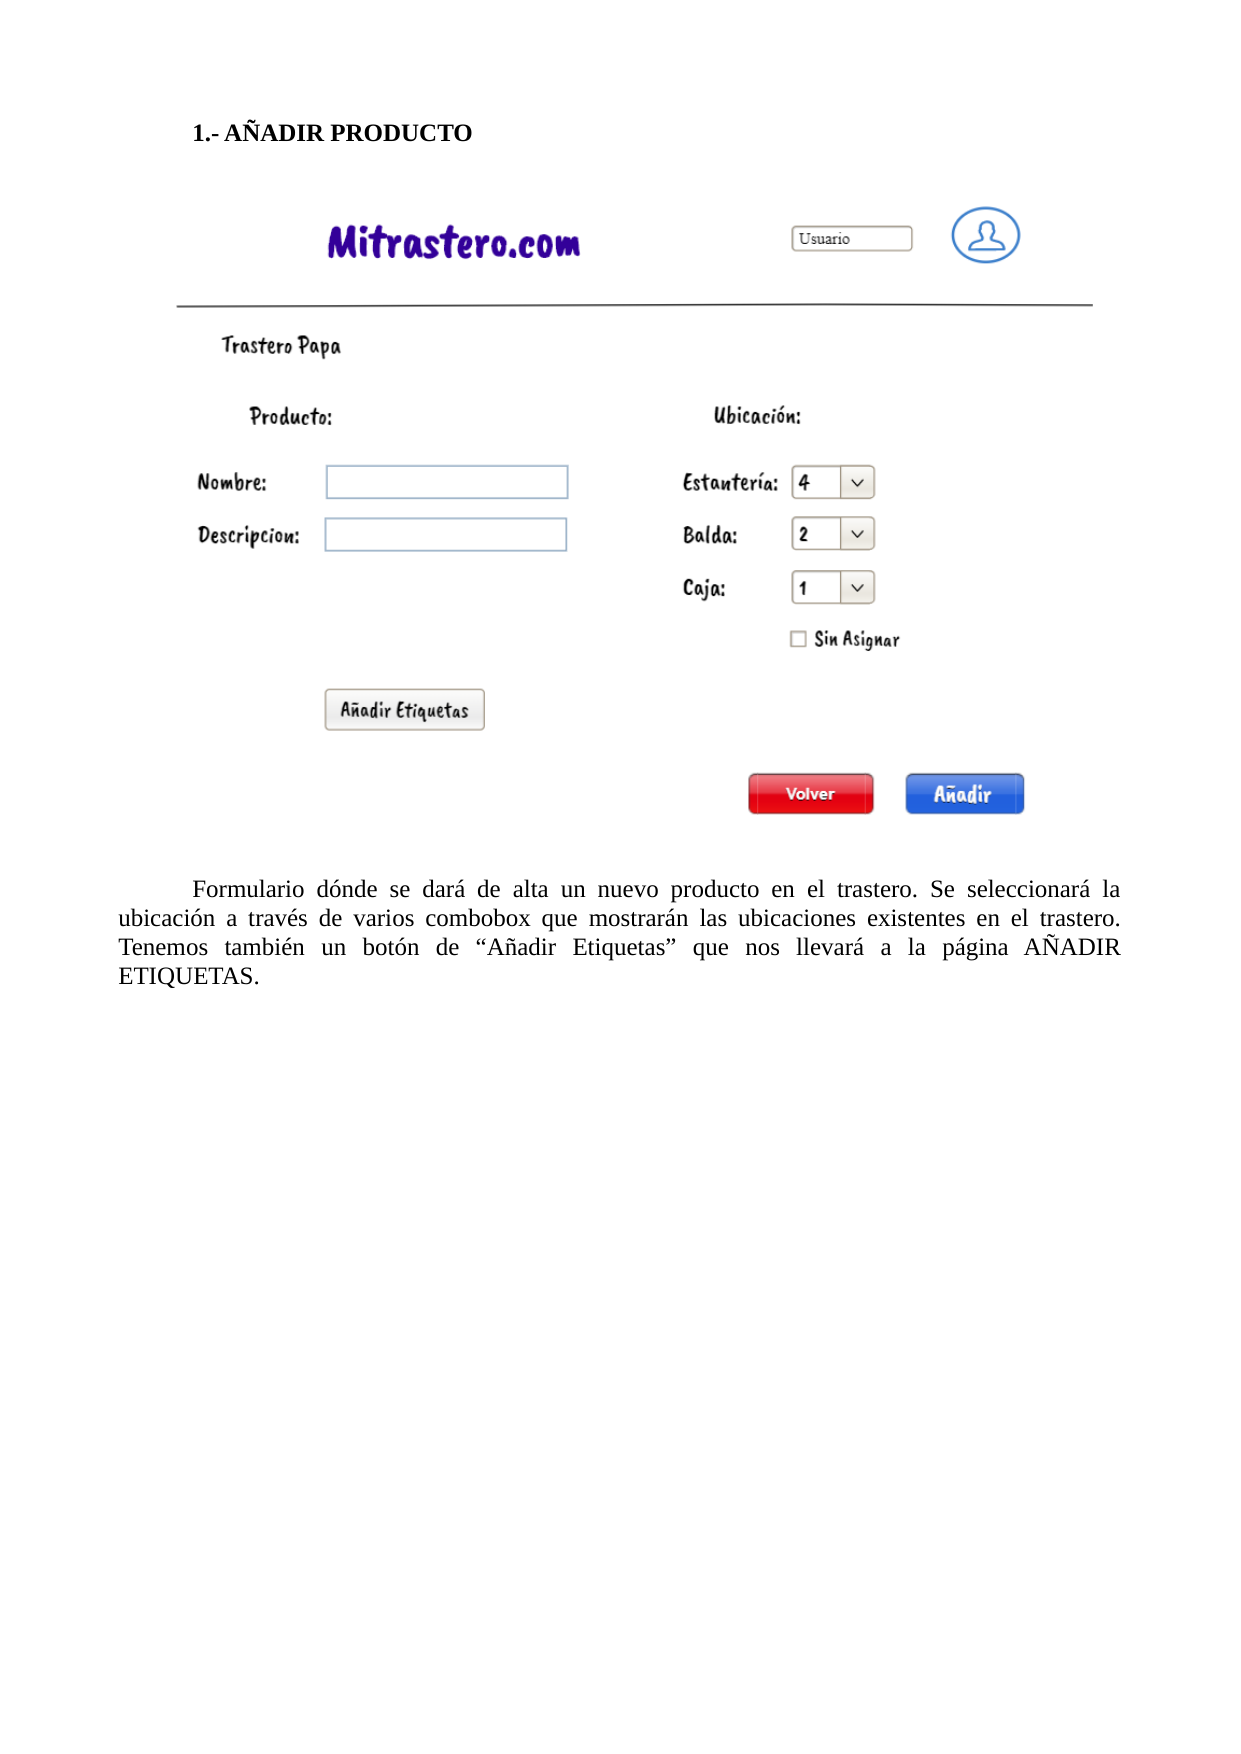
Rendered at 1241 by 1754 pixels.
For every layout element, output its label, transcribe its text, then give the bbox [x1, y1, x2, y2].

text Formulario dónde se dará de alta un nuevo producto en el trastero. Se seleccionará la ubicación a través de varios combobox que mostrarán las ubicaciones existentes en el trastero. Tenemos también un botón de “Añadir Etiquetas” que nos llevará a la página AÑADIR ETIQUETAS. [118, 875, 1122, 989]
picture [118, 146, 1123, 875]
text 1.- AÑADIR PRODUCTO [118, 118, 1122, 146]
